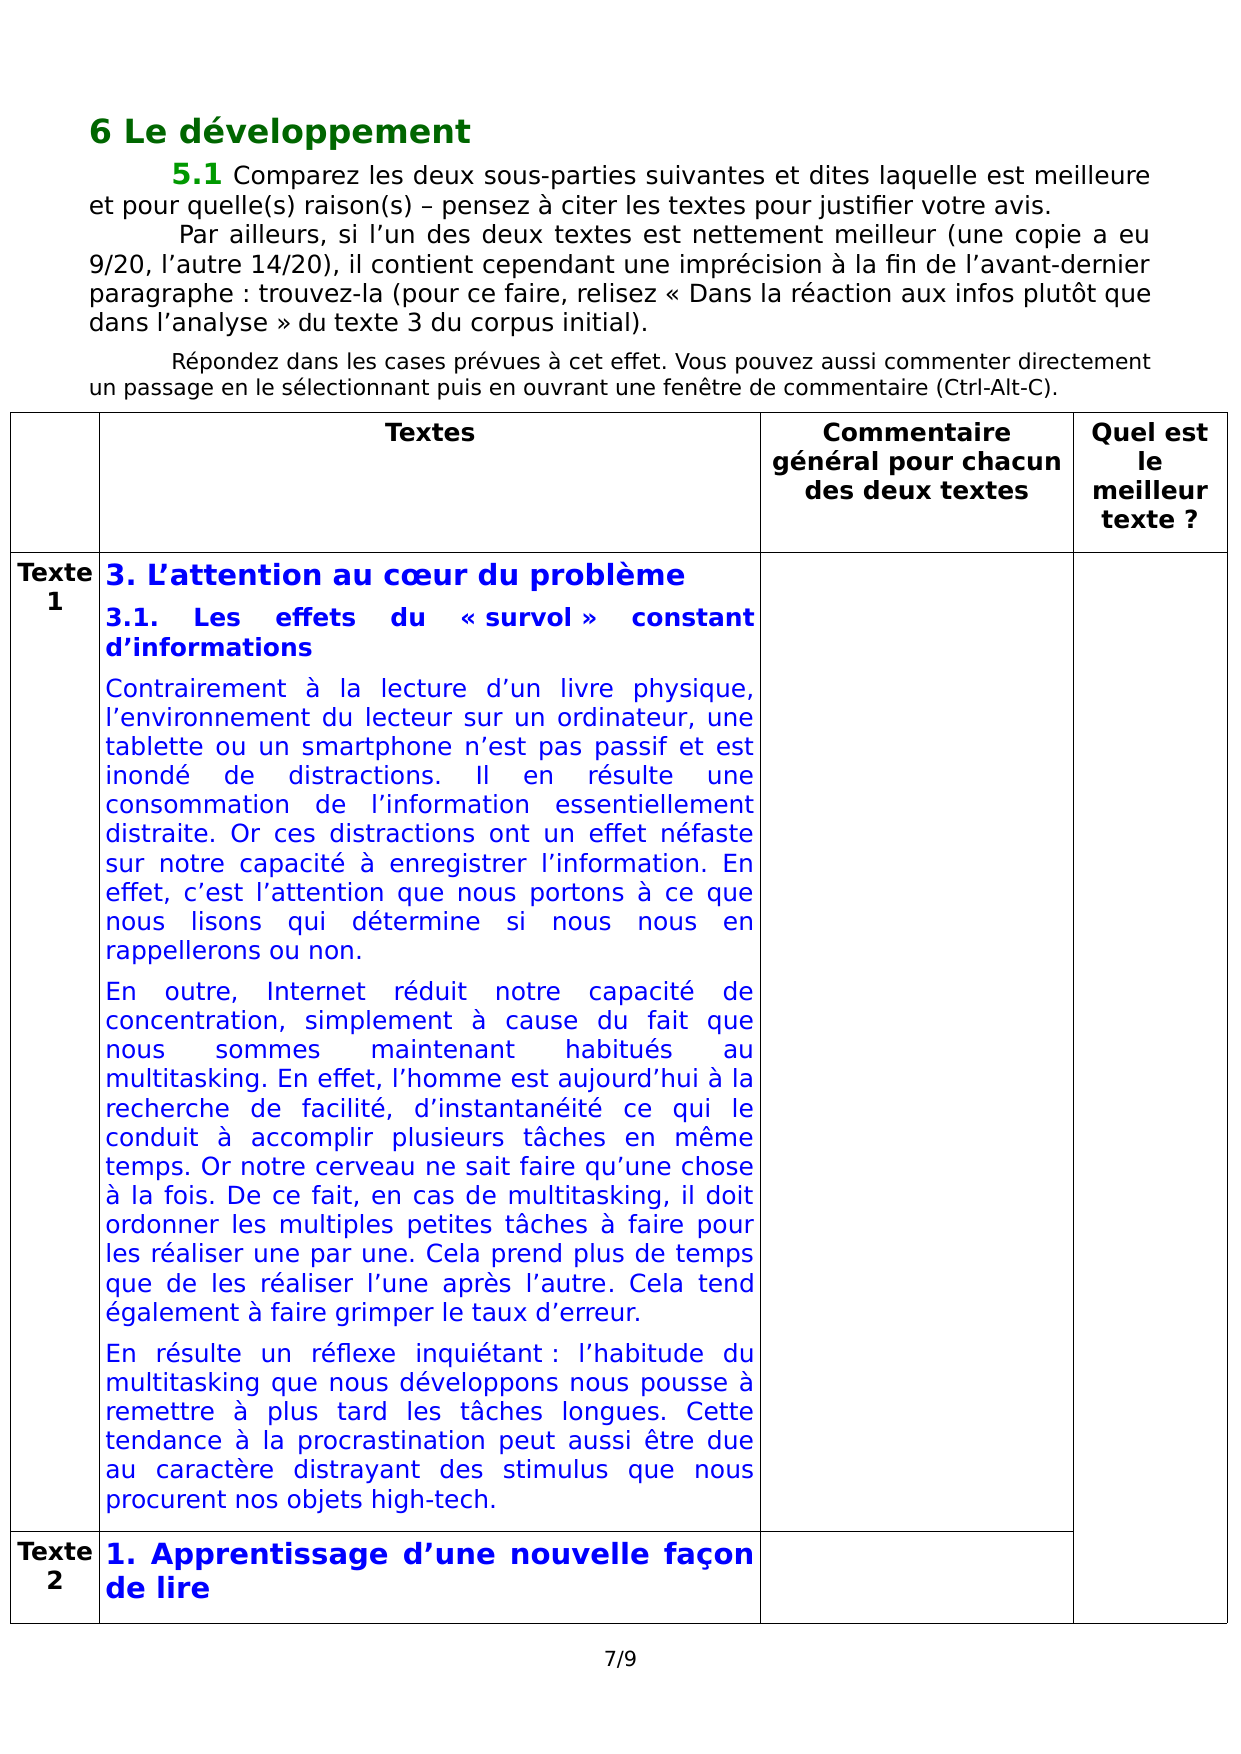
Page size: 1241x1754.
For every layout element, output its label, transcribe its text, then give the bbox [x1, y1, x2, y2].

table_cell Texte 2 [11, 1532, 99, 1623]
table_header Quel est le meilleur texte ? [1074, 413, 1227, 552]
table_header Textes [100, 413, 760, 552]
table_cell [761, 553, 1073, 1531]
text Répondez dans les cases prévues à cet effet. Vous pouvez aussi commenter directement un passage en le sélectionnant puis en ouvrant une fenêtre de commentaire (Ctrl-Alt-C). [88, 349, 1152, 400]
table_cell [1074, 553, 1227, 1623]
table_header Commentaire général pour chacun des deux textes [761, 413, 1073, 552]
table_cell Texte 1 [11, 553, 99, 1531]
table_header [11, 413, 99, 552]
text 5.1 Comparez les deux sous-parties suivantes et dites laquelle est meilleure et pour quelle(s) raison(s) – pensez à citer les textes pour justifier votre avis. Par ailleurs, si l’un des deux textes est nettement meilleur (une copie a eu 9/20, l’autre 14/20), il contient cependant une imprécision à la fin de l’avant-dernier paragraphe : trouvez-la (pour ce faire, relisez « Dans la réaction aux infos plutôt que dans l’analyse » du texte 3 du corpus initial). [88, 157, 1152, 337]
table_cell 3. L’attention au cœur du problème 3.1. Les effets du « survol » constant d’informations Contrairement à la lecture d’un livre physique, l’environnement du lecteur sur un ordinateur, une tablette ou un smartphone n’est pas passif et est inondé de distractions. Il en résulte une consommation de l’information essentiellement distraite. Or ces distractions ont un effet néfaste sur notre capacité à enregistrer l’information. En effet, c’est l’attention que nous portons à ce que nous lisons qui détermine si nous nous en rappellerons ou non. En outre, Internet réduit notre capacité de concentration, simplement à cause du fait que nous sommes maintenant habitués au multitasking. En effet, l’homme est aujourd’hui à la recherche de facilité, d’instantanéité ce qui le conduit à accomplir plusieurs tâches en même temps. Or notre cerveau ne sait faire qu’une chose à la fois. De ce fait, en cas de multitasking, il doit ordonner les multiples petites tâches à faire pour les réaliser une par une. Cela prend plus de temps que de les réaliser l’une après l’autre. Cela tend également à faire grimper le taux d’erreur. En résulte un réflexe inquiétant : l’habitude du multitasking que nous développons nous pousse à remettre à plus tard les tâches longues. Cette tendance à la procrastination peut aussi être due au caractère distrayant des stimulus que nous procurent nos objets high-tech. [100, 553, 760, 1531]
table_cell 1. Apprentissage d’une nouvelle façon de lire [100, 1532, 760, 1623]
subtitle Le développement [88, 112, 1152, 151]
table_cell [761, 1532, 1073, 1623]
